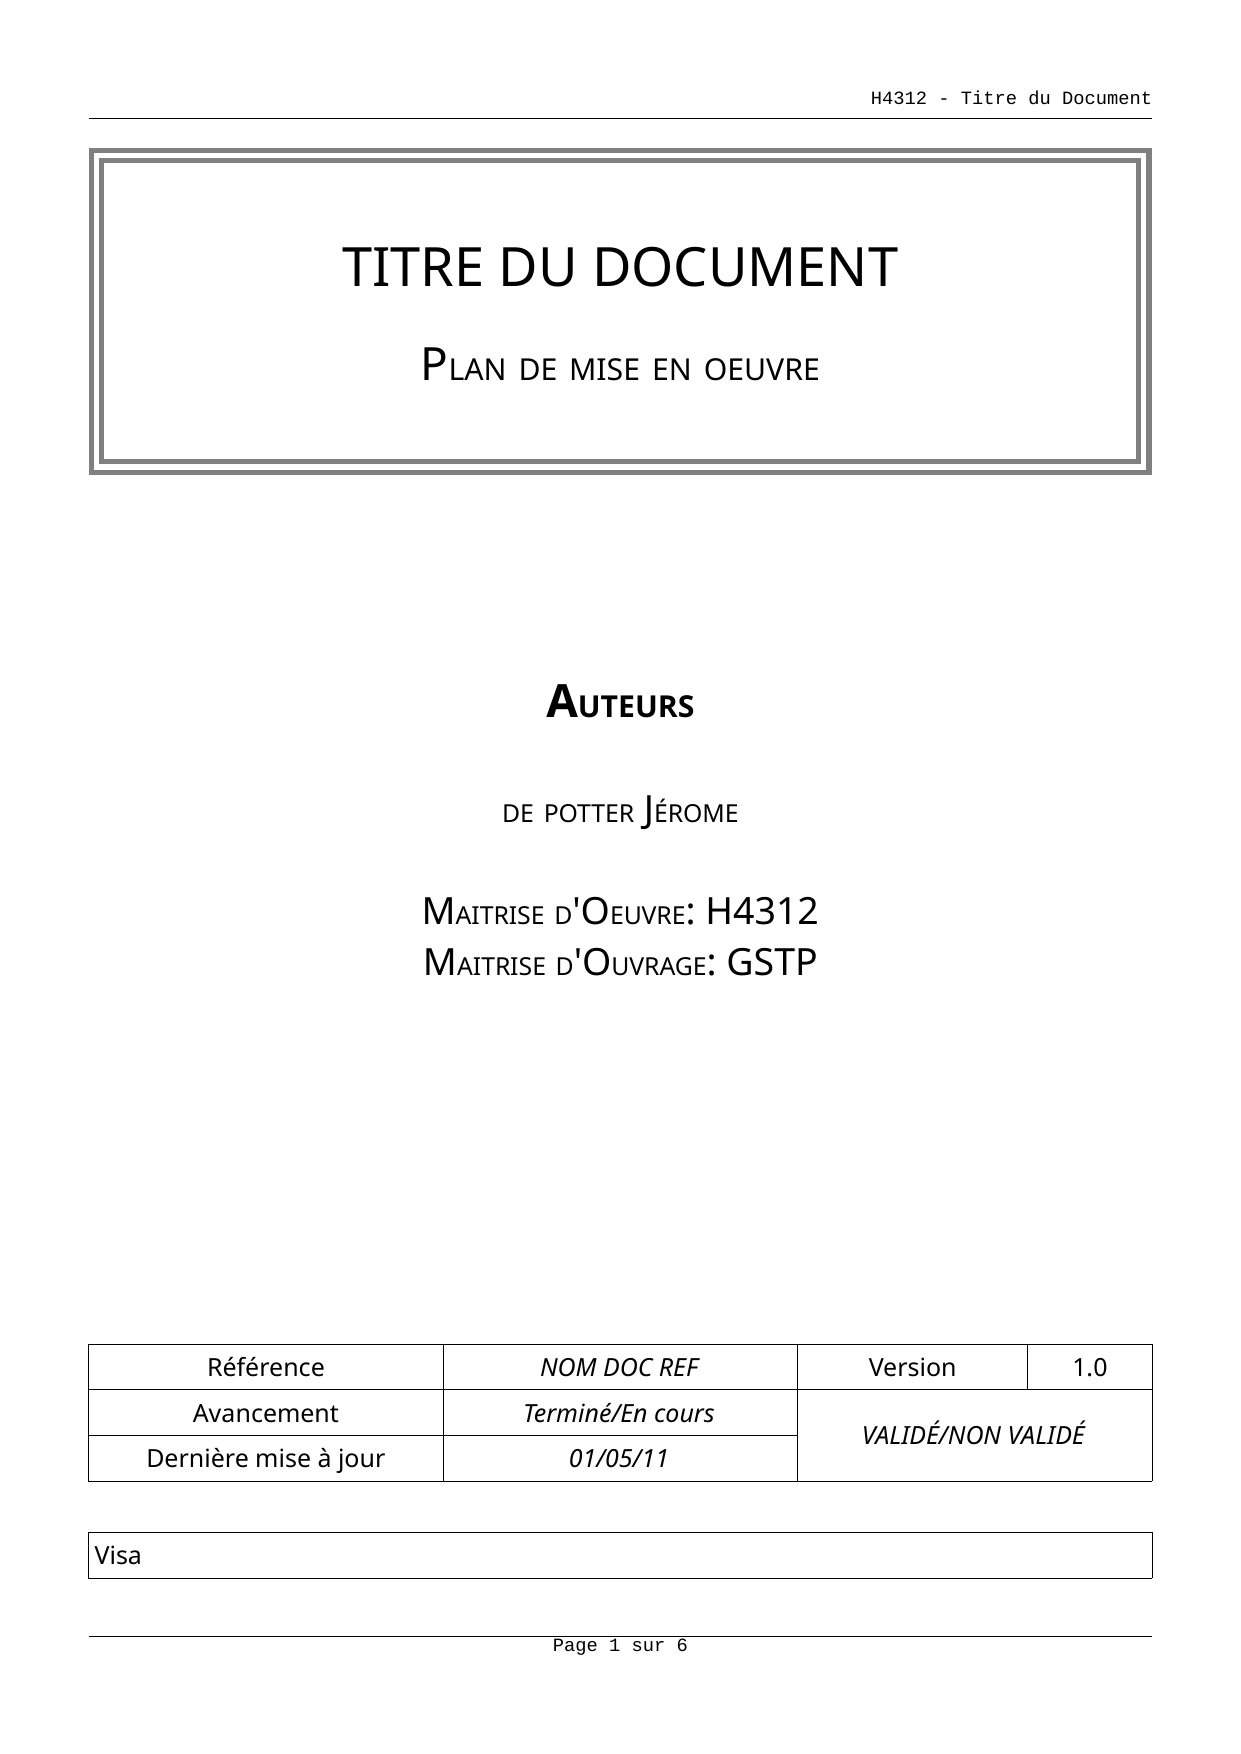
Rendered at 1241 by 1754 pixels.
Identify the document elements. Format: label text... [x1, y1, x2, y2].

table_cell Avancement [89, 1390, 443, 1435]
text [94, 210, 99, 302]
text Maitrise d'Oeuvre: H4312 [88, 884, 1152, 935]
table_header NOM DOC REF [444, 1345, 797, 1389]
table_header 1.0 [1028, 1345, 1152, 1389]
table_cell Dernière mise à jour [89, 1436, 443, 1481]
text Auteurs [88, 669, 1152, 731]
table_header Référence [89, 1345, 443, 1389]
table_header Version [798, 1345, 1027, 1389]
text Maitrise d'Ouvrage: GSTP [88, 935, 1152, 986]
text de potter Jérome [88, 782, 1152, 833]
table_cell 05/01/11 [444, 1436, 797, 1481]
text Plan de mise en oeuvre [104, 313, 1136, 376]
text [1141, 210, 1146, 302]
text Titre du Document [104, 210, 1136, 302]
table_cell Terminé/En cours [444, 1390, 797, 1435]
table_cell VALIDÉ/NON VALIDÉ [798, 1390, 1152, 1481]
table_header Visa [89, 1533, 1152, 1577]
